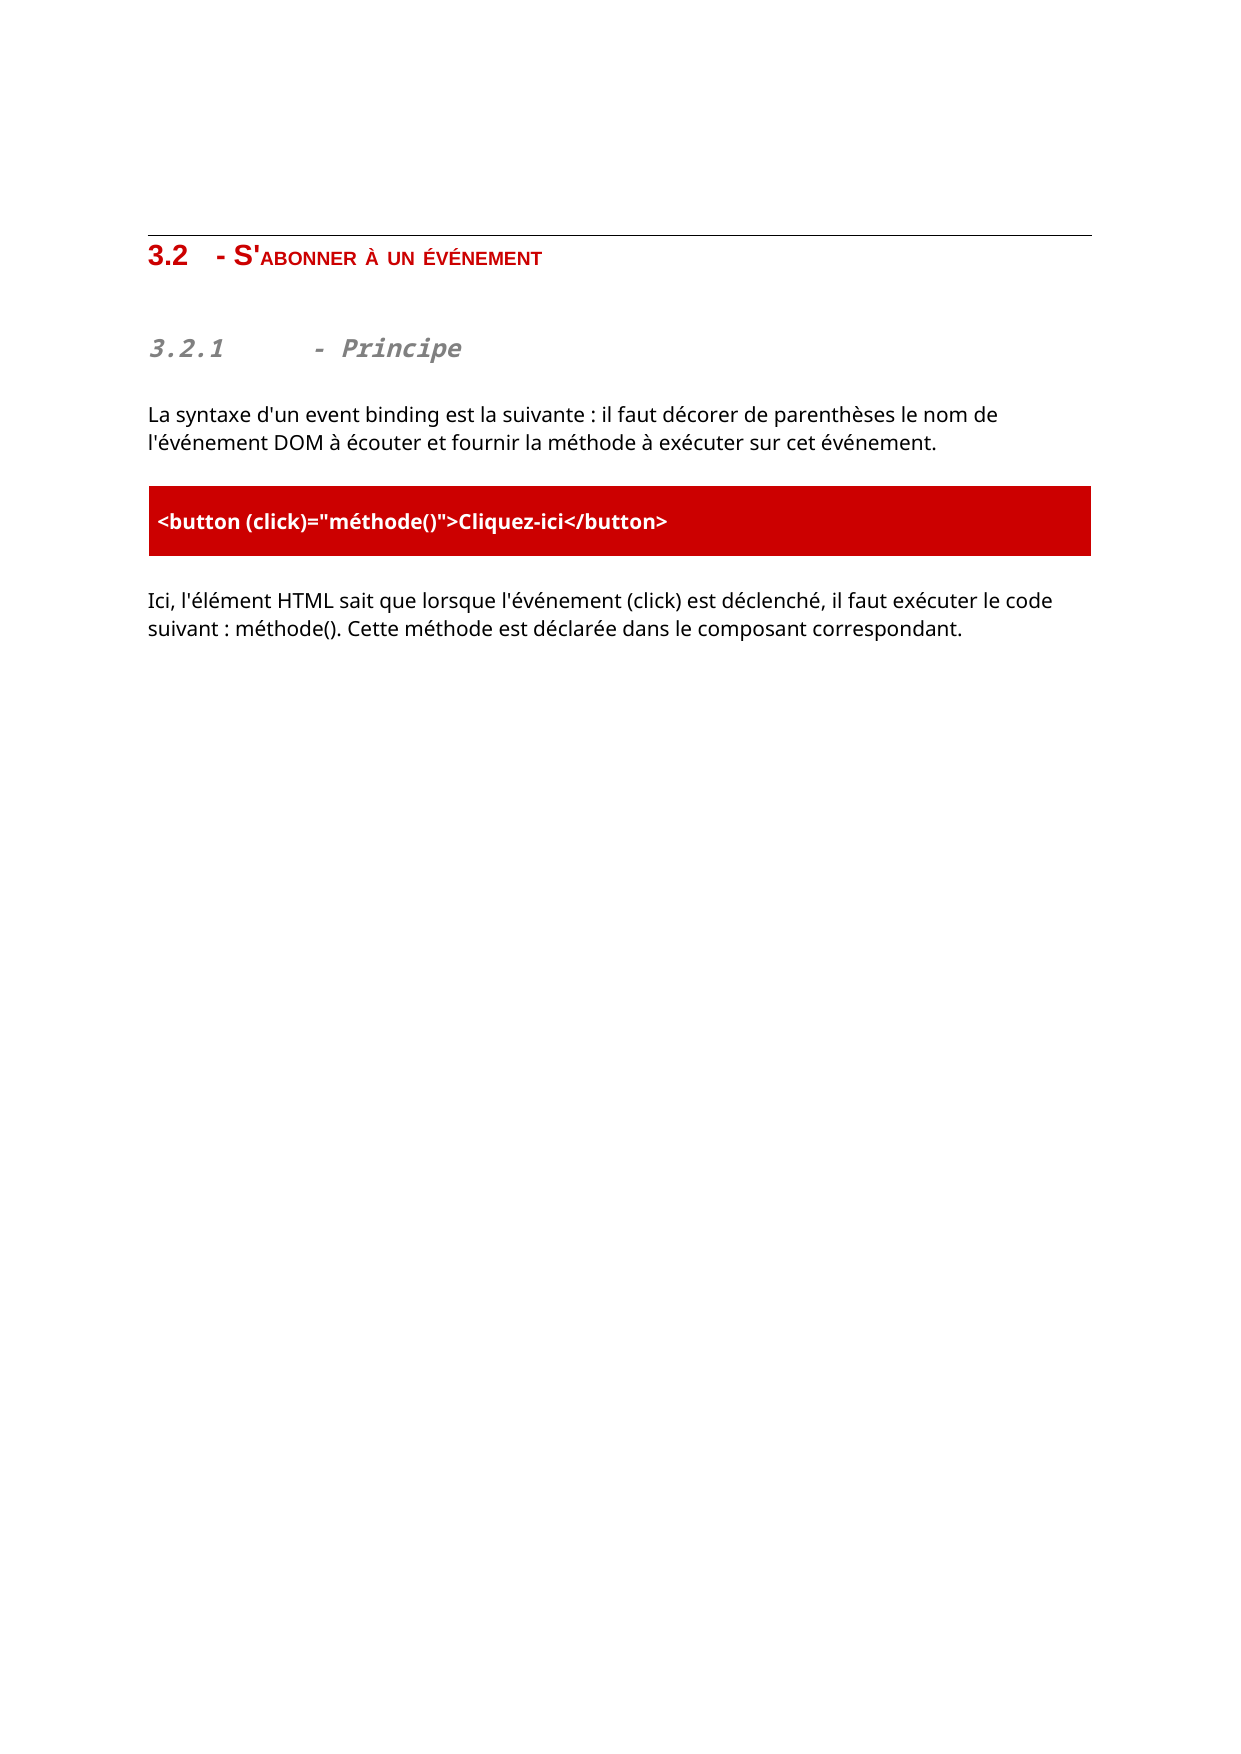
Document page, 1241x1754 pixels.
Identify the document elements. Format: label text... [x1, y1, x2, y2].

text Ici, l'élément HTML sait que lorsque l'événement (click) est déclenché, il faut exécuter le code suivant : méthode(). Cette méthode est déclarée dans le composant correspondant. [148, 586, 1092, 643]
text La syntaxe d'un event binding est la suivante : il faut décorer de parenthèses le nom de l'événement DOM à écouter et fournir la méthode à exécuter sur cet événement. [148, 400, 1092, 457]
subtitle - S'abonner à un événement [148, 236, 1092, 271]
subtitle - Principe [148, 331, 1092, 365]
text <button (click)="méthode()">Cliquez-ici</button> [149, 486, 1091, 556]
